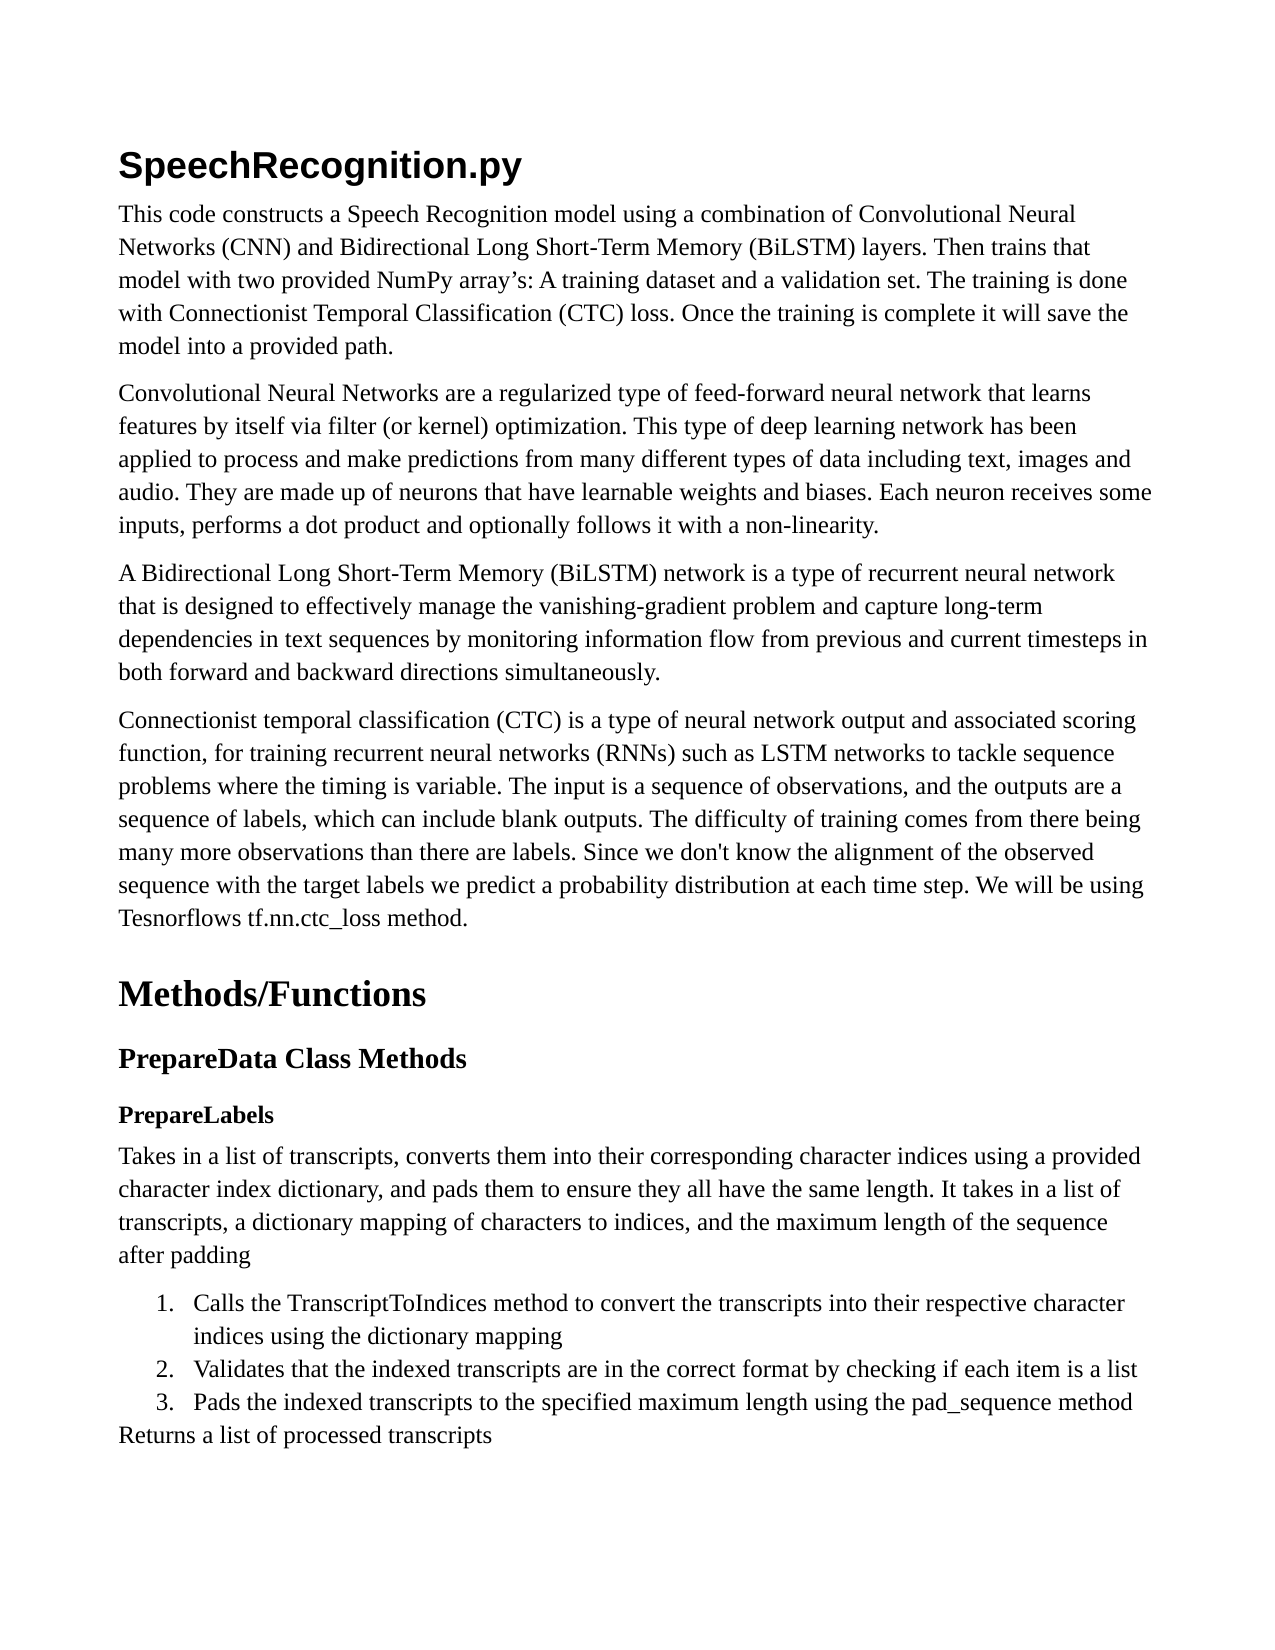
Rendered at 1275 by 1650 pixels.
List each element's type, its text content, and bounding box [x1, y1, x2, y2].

text A Bidirectional Long Short-Term Memory (BiLSTM) network is a type of recurrent neural network that is designed to effectively manage the vanishing-gradient problem and capture long-term dependencies in text sequences by monitoring information flow from previous and current timesteps in both forward and backward directions simultaneously. [118, 558, 1157, 686]
text Convolutional Neural Networks are a regularized type of feed-forward neural network that learns features by itself via filter (or kernel) optimization. This type of deep learning network has been applied to process and make predictions from many different types of data including text, images and audio. They are made up of neurons that have learnable weights and biases. Each neuron receives some inputs, performs a dot product and optionally follows it with a non-linearity. [118, 378, 1157, 539]
text Connectionist temporal classification (CTC) is a type of neural network output and associated scoring function, for training recurrent neural networks (RNNs) such as LSTM networks to tackle sequence problems where the timing is variable. The input is a sequence of observations, and the outputs are a sequence of labels, which can include blank outputs. The difficulty of training comes from there being many more observations than there are labels. Since we don't know the alignment of the observed sequence with the target labels we predict a probability distribution at each time step. We will be using Tesnorflows tf.nn.ctc_loss method. [118, 705, 1157, 932]
text Returns a list of processed transcripts [118, 1420, 1157, 1449]
text Takes in a list of transcripts, converts them into their corresponding character indices using a provided character index dictionary, and pads them to ensure they all have the same length. It takes in a list of transcripts, a dictionary mapping of characters to indices, and the maximum length of the sequence after padding [118, 1141, 1157, 1269]
subtitle PrepareData Class Methods [118, 1042, 1157, 1075]
list Pads the indexed transcripts to the specified maximum length using the pad_sequence method [156, 1387, 1157, 1416]
list Validates that the indexed transcripts are in the correct format by checking if each item is a list [156, 1354, 1157, 1383]
subtitle Methods/Functions [118, 971, 1157, 1014]
subtitle SpeechRecognition.py [118, 143, 1157, 186]
text This code constructs a Speech Recognition model using a combination of Convolutional Neural Networks (CNN) and Bidirectional Long Short-Term Memory (BiLSTM) layers. Then trains that model with two provided NumPy array’s: A training dataset and a validation set. The training is done with Connectionist Temporal Classification (CTC) loss. Once the training is complete it will save the model into a provided path. [118, 199, 1157, 359]
subtitle PrepareLabels [118, 1100, 1157, 1129]
list Calls the TranscriptToIndices method to convert the transcripts into their respective character indices using the dictionary mapping [156, 1288, 1157, 1350]
